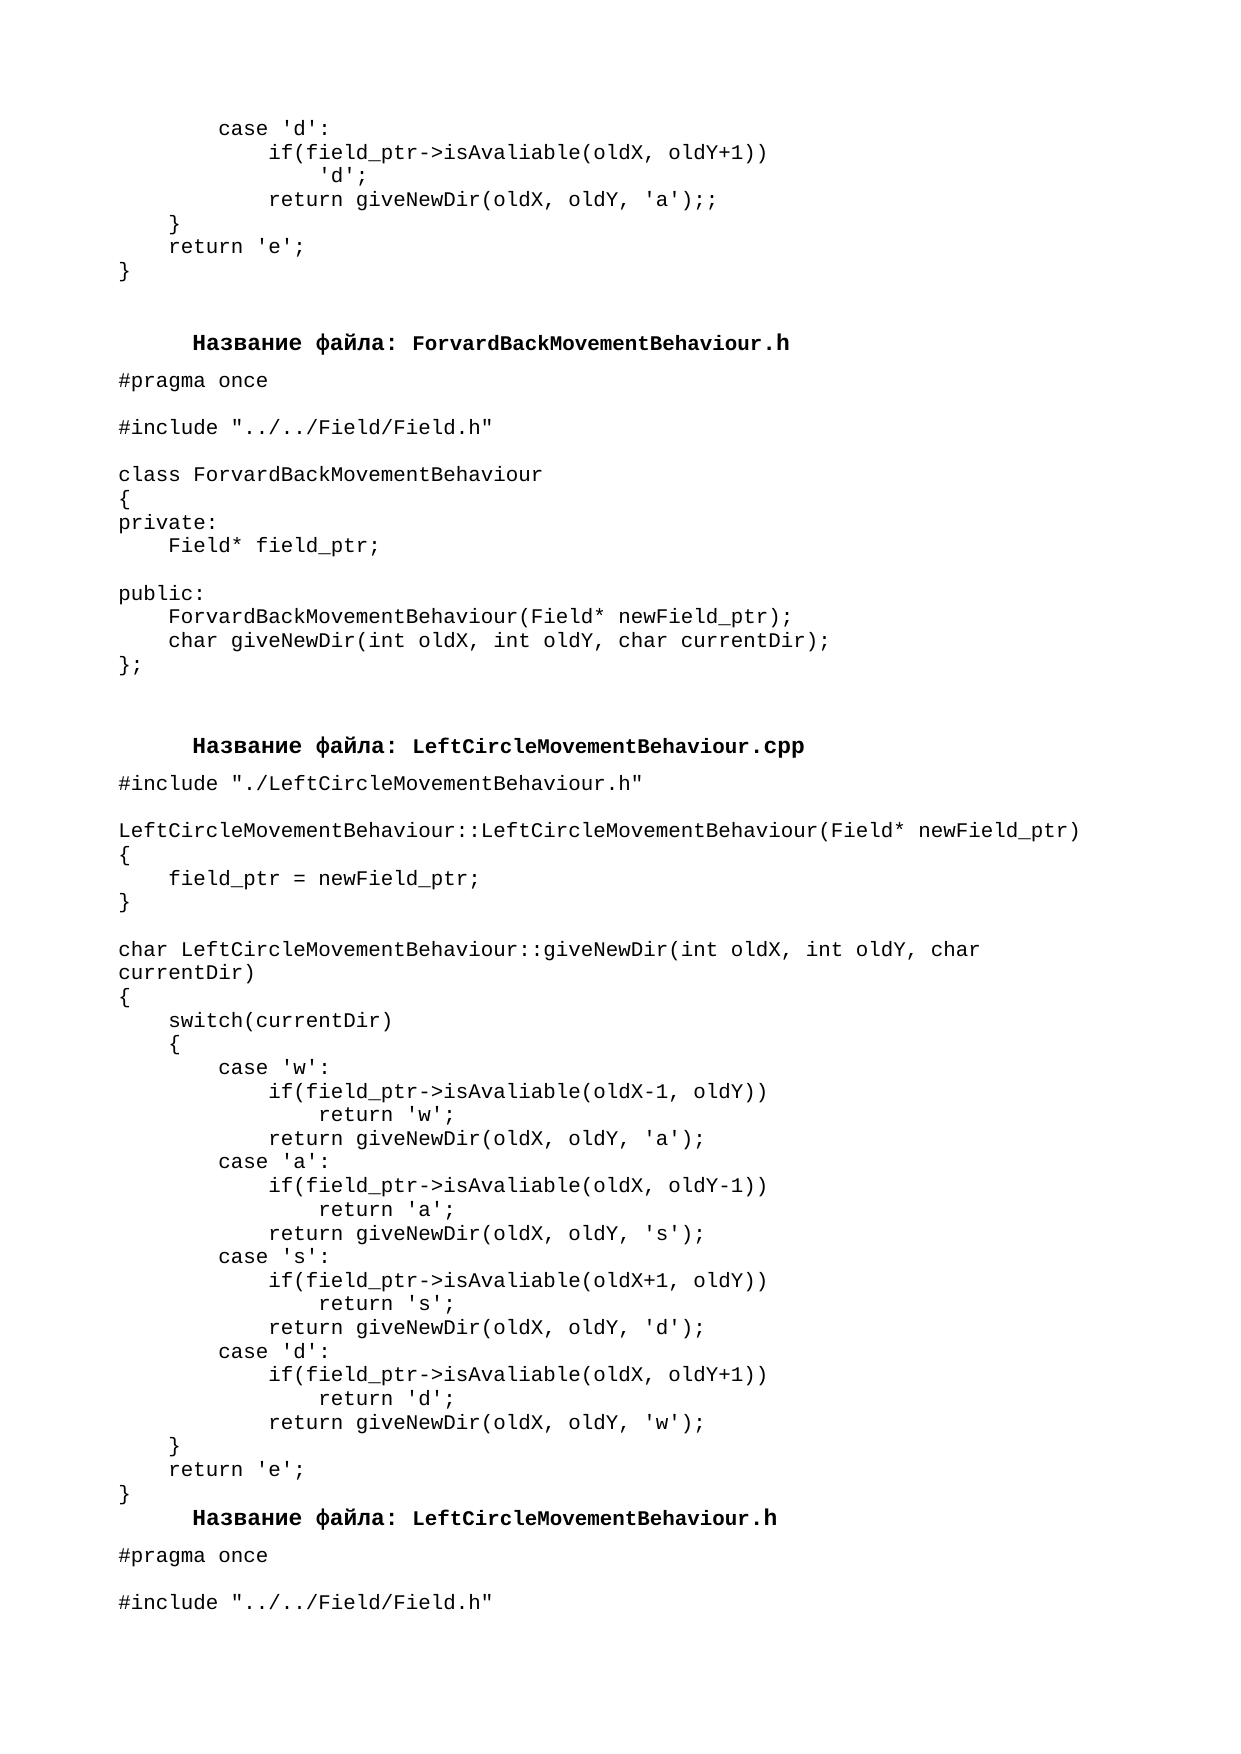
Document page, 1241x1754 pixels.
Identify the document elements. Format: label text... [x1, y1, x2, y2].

text return giveNewDir(oldX, oldY, 'd'); [118, 1317, 1122, 1341]
text return 'e'; [118, 236, 1122, 260]
text public: [118, 583, 1122, 606]
text LeftCircleMovementBehaviour::LeftCircleMovementBehaviour(Field* newField_ptr) [118, 821, 1122, 844]
text char giveNewDir(int oldX, int oldY, char currentDir); [118, 630, 1122, 653]
text #include "../../Field/Field.h" [118, 1592, 1122, 1616]
text } [118, 1483, 1122, 1506]
text case 'w': [118, 1057, 1122, 1081]
text return giveNewDir(oldX, oldY, 'w'); [118, 1412, 1122, 1435]
text return 'd'; [118, 1388, 1122, 1412]
text } [118, 891, 1122, 915]
text class ForvardBackMovementBehaviour [118, 464, 1122, 488]
text #include "../../Field/Field.h" [118, 417, 1122, 441]
text return giveNewDir(oldX, oldY, 'a'); [118, 1128, 1122, 1152]
text private: [118, 512, 1122, 535]
text Название файла: ForvardBackMovementBehaviour.h [118, 331, 1122, 357]
text if(field_ptr->isAvaliable(oldX-1, oldY)) [118, 1081, 1122, 1104]
text return 'a'; [118, 1199, 1122, 1222]
text char LeftCircleMovementBehaviour::giveNewDir(int oldX, int oldY, char currentDir) [118, 939, 1122, 986]
text if(field_ptr->isAvaliable(oldX, oldY+1)) [118, 142, 1122, 165]
text switch(currentDir) [118, 1010, 1122, 1033]
text #pragma once [118, 370, 1122, 393]
text { [118, 986, 1122, 1010]
text #include "./LeftCircleMovementBehaviour.h" [118, 773, 1122, 797]
text return 'w'; [118, 1104, 1122, 1128]
text } [118, 1435, 1122, 1459]
text }; [118, 653, 1122, 677]
text Field* field_ptr; [118, 535, 1122, 559]
text return 's'; [118, 1293, 1122, 1317]
text Название файла: LeftCircleMovementBehaviour.cpp [118, 734, 1122, 760]
text 'd'; [118, 165, 1122, 189]
text { [118, 488, 1122, 512]
text Название файла: LeftCircleMovementBehaviour.h [118, 1506, 1122, 1532]
text return giveNewDir(oldX, oldY, 's'); [118, 1222, 1122, 1246]
text } [118, 260, 1122, 284]
text case 'd': [118, 118, 1122, 142]
text case 's': [118, 1246, 1122, 1270]
text if(field_ptr->isAvaliable(oldX, oldY+1)) [118, 1364, 1122, 1388]
text } [118, 213, 1122, 236]
text return 'e'; [118, 1459, 1122, 1483]
text if(field_ptr->isAvaliable(oldX, oldY-1)) [118, 1175, 1122, 1199]
text case 'a': [118, 1152, 1122, 1175]
text #pragma once [118, 1545, 1122, 1569]
text case 'd': [118, 1341, 1122, 1364]
text return giveNewDir(oldX, oldY, 'a');; [118, 189, 1122, 213]
text field_ptr = newField_ptr; [118, 868, 1122, 891]
text ForvardBackMovementBehaviour(Field* newField_ptr); [118, 606, 1122, 630]
text { [118, 1033, 1122, 1057]
text if(field_ptr->isAvaliable(oldX+1, oldY)) [118, 1270, 1122, 1293]
text { [118, 844, 1122, 868]
